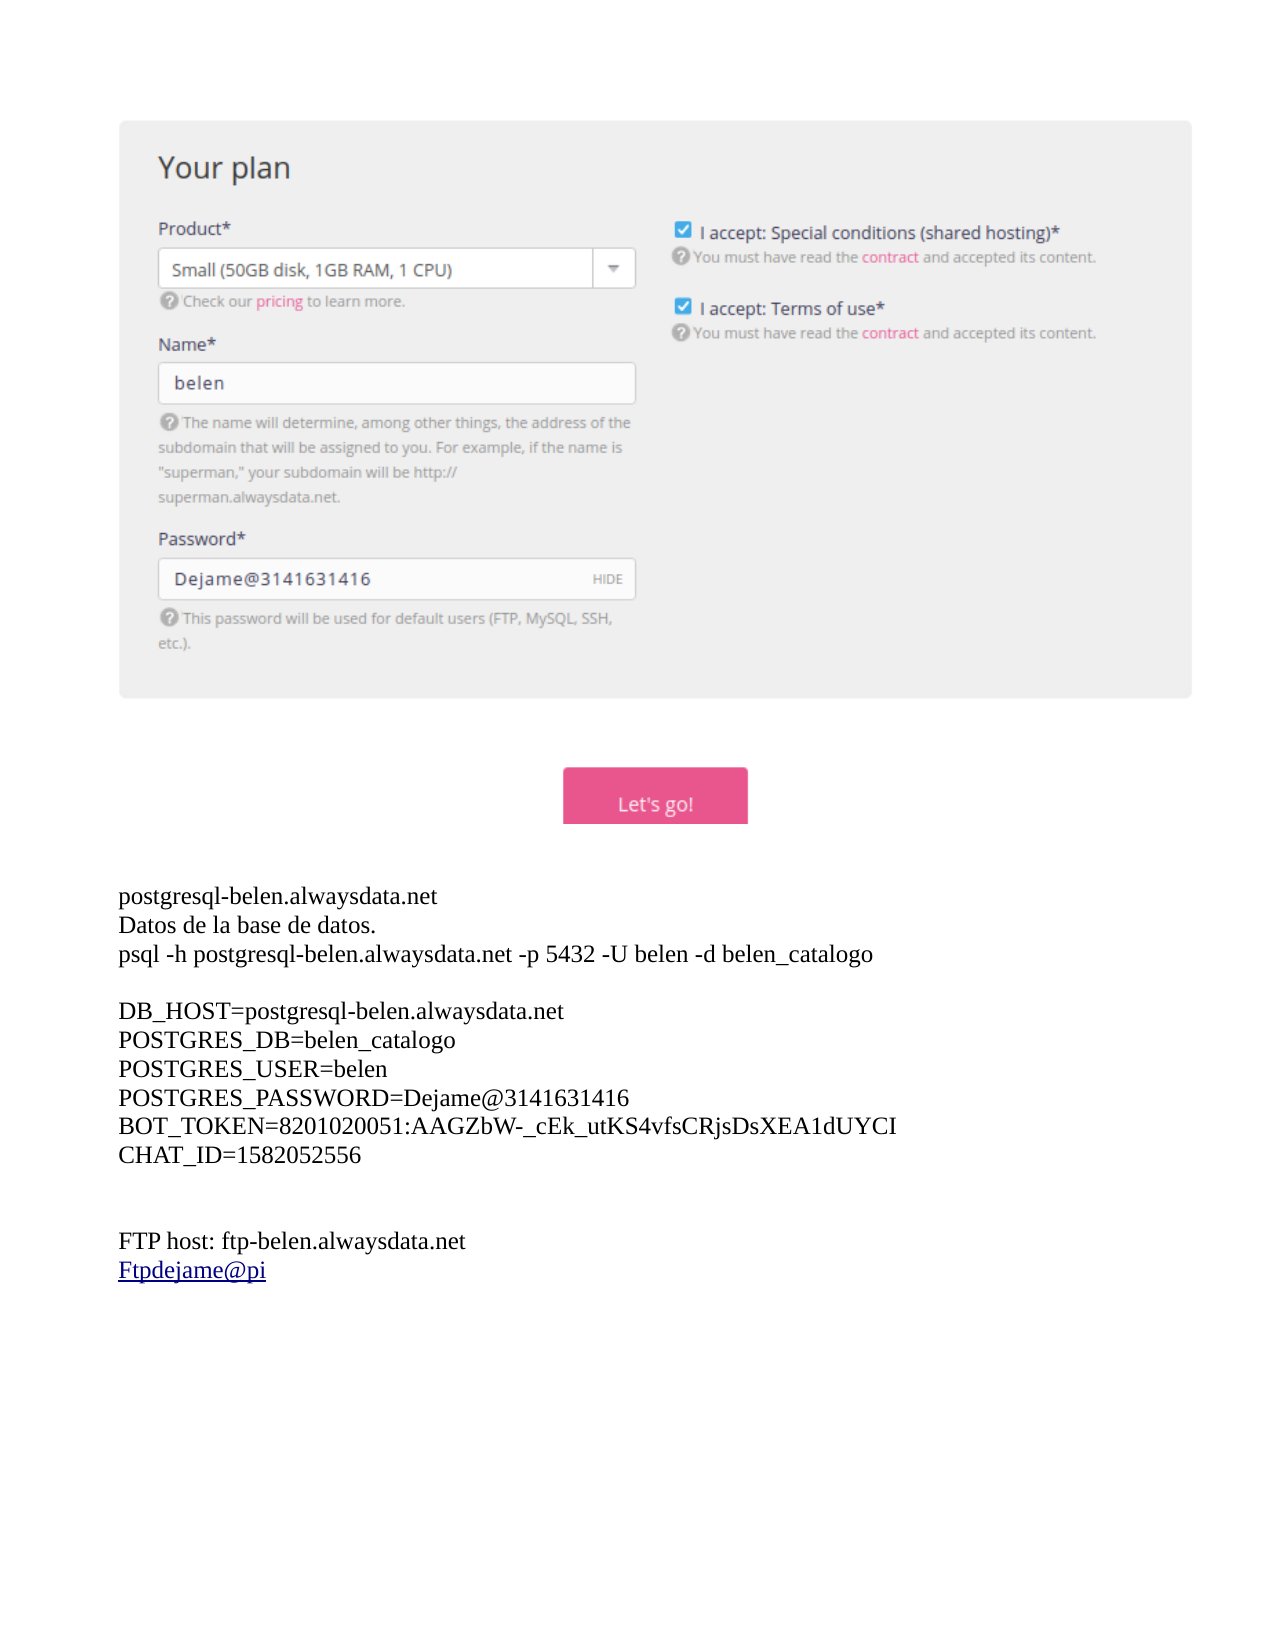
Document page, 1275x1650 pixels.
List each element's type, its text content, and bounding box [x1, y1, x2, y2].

text psql -h postgresql-belen.alwaysdata.net -p 5432 -U belen -d belen_catalogo [118, 939, 1199, 968]
text Datos de la base de datos. [118, 910, 1199, 939]
text BOT_TOKEN=8201020051:AAGZbW-_cEk_utKS4vfsCRjsDsXEA1dUYCI [118, 1111, 1199, 1140]
text FTP host: ftp-belen.alwaysdata.net [118, 1226, 1199, 1255]
text Ftpdejame@pi [118, 1255, 1199, 1284]
text CHAT_ID=1582052556 [118, 1140, 1199, 1169]
text POSTGRES_PASSWORD=Dejame@3141631416 [118, 1083, 1199, 1111]
text postgresql-belen.alwaysdata.net [118, 881, 1199, 910]
text POSTGRES_USER=belen [118, 1054, 1199, 1083]
text DB_HOST=postgresql-belen.alwaysdata.net [118, 996, 1199, 1025]
text POSTGRES_DB=belen_catalogo [118, 1025, 1199, 1054]
picture [118, 118, 1199, 824]
